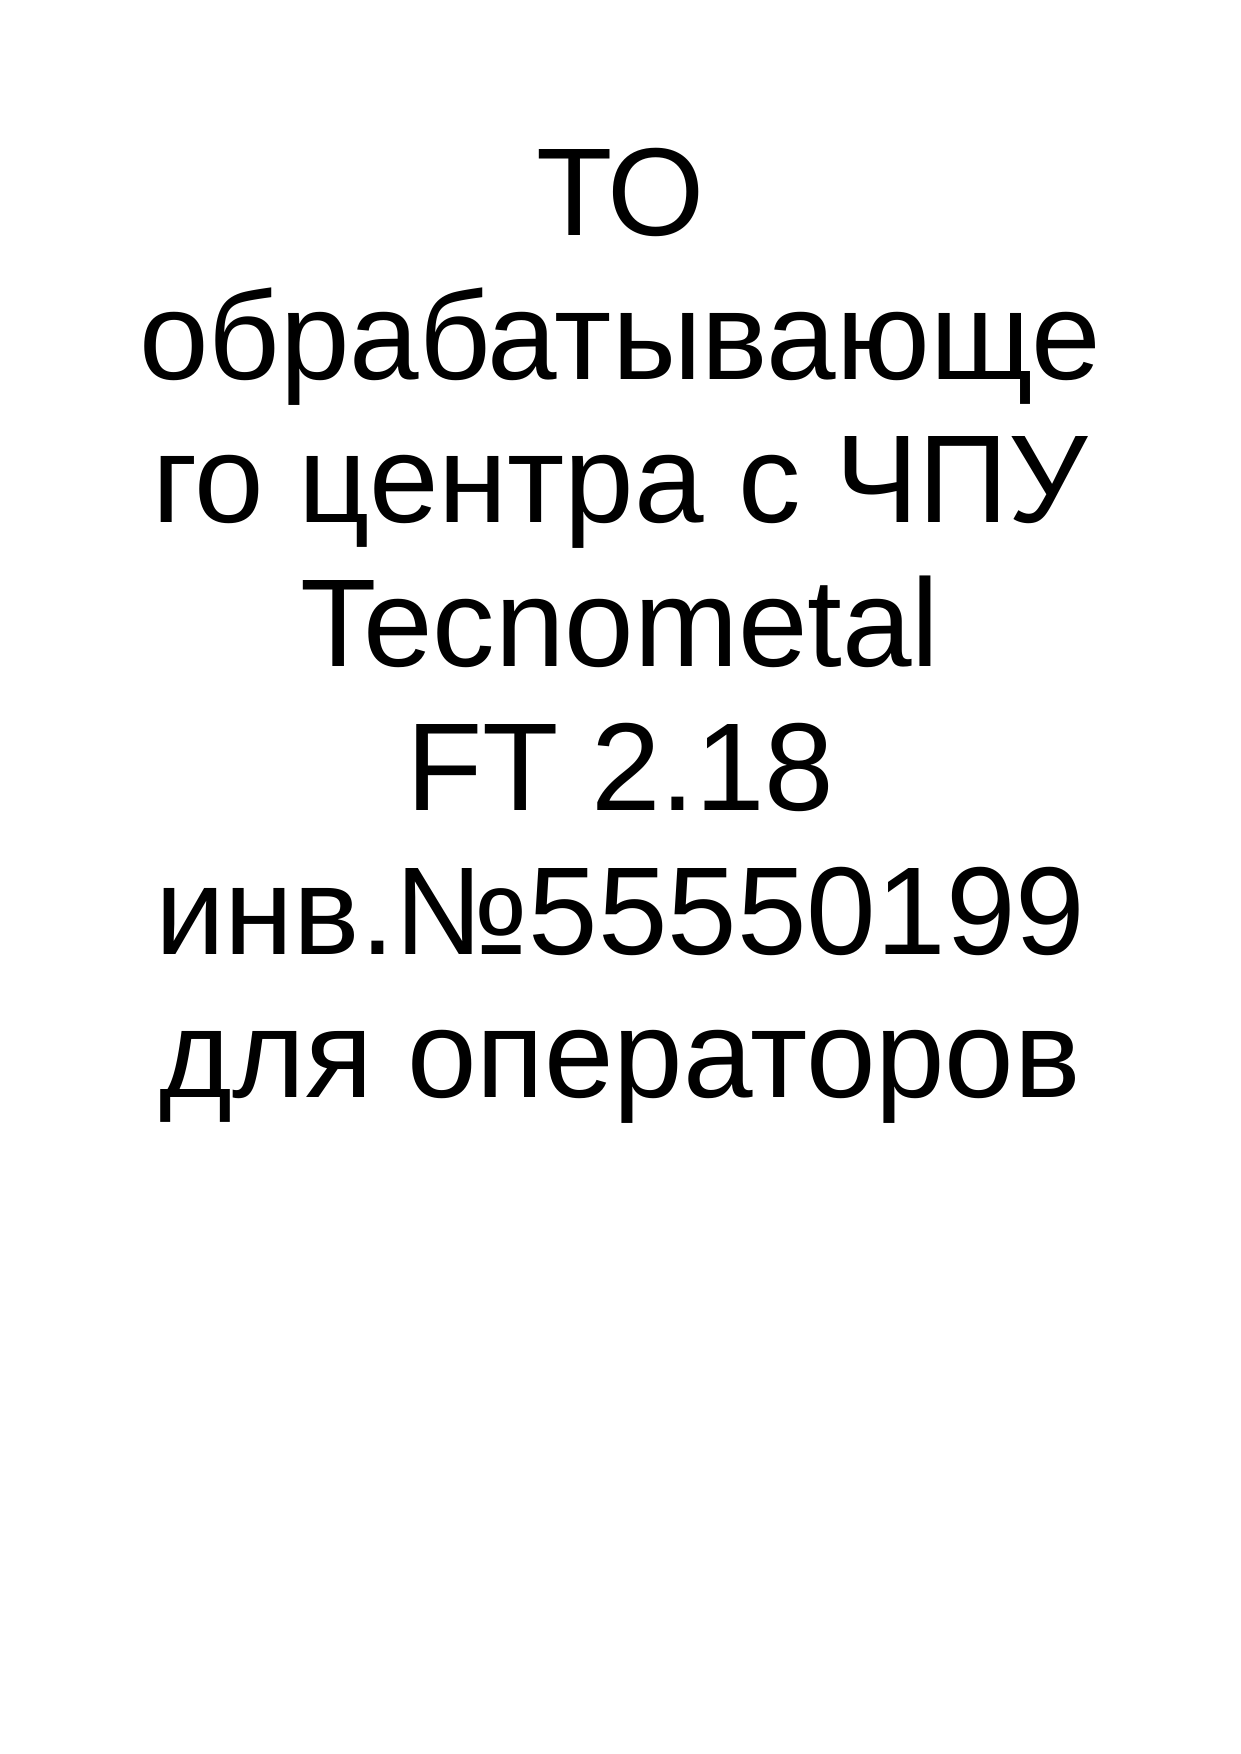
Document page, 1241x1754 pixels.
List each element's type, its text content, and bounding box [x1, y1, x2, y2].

text инв.№55550199 для операторов [118, 837, 1122, 1124]
text ТО обрабатывающего центра с ЧПУ Tecnometal [118, 118, 1122, 693]
text FT 2.18 [118, 693, 1122, 837]
